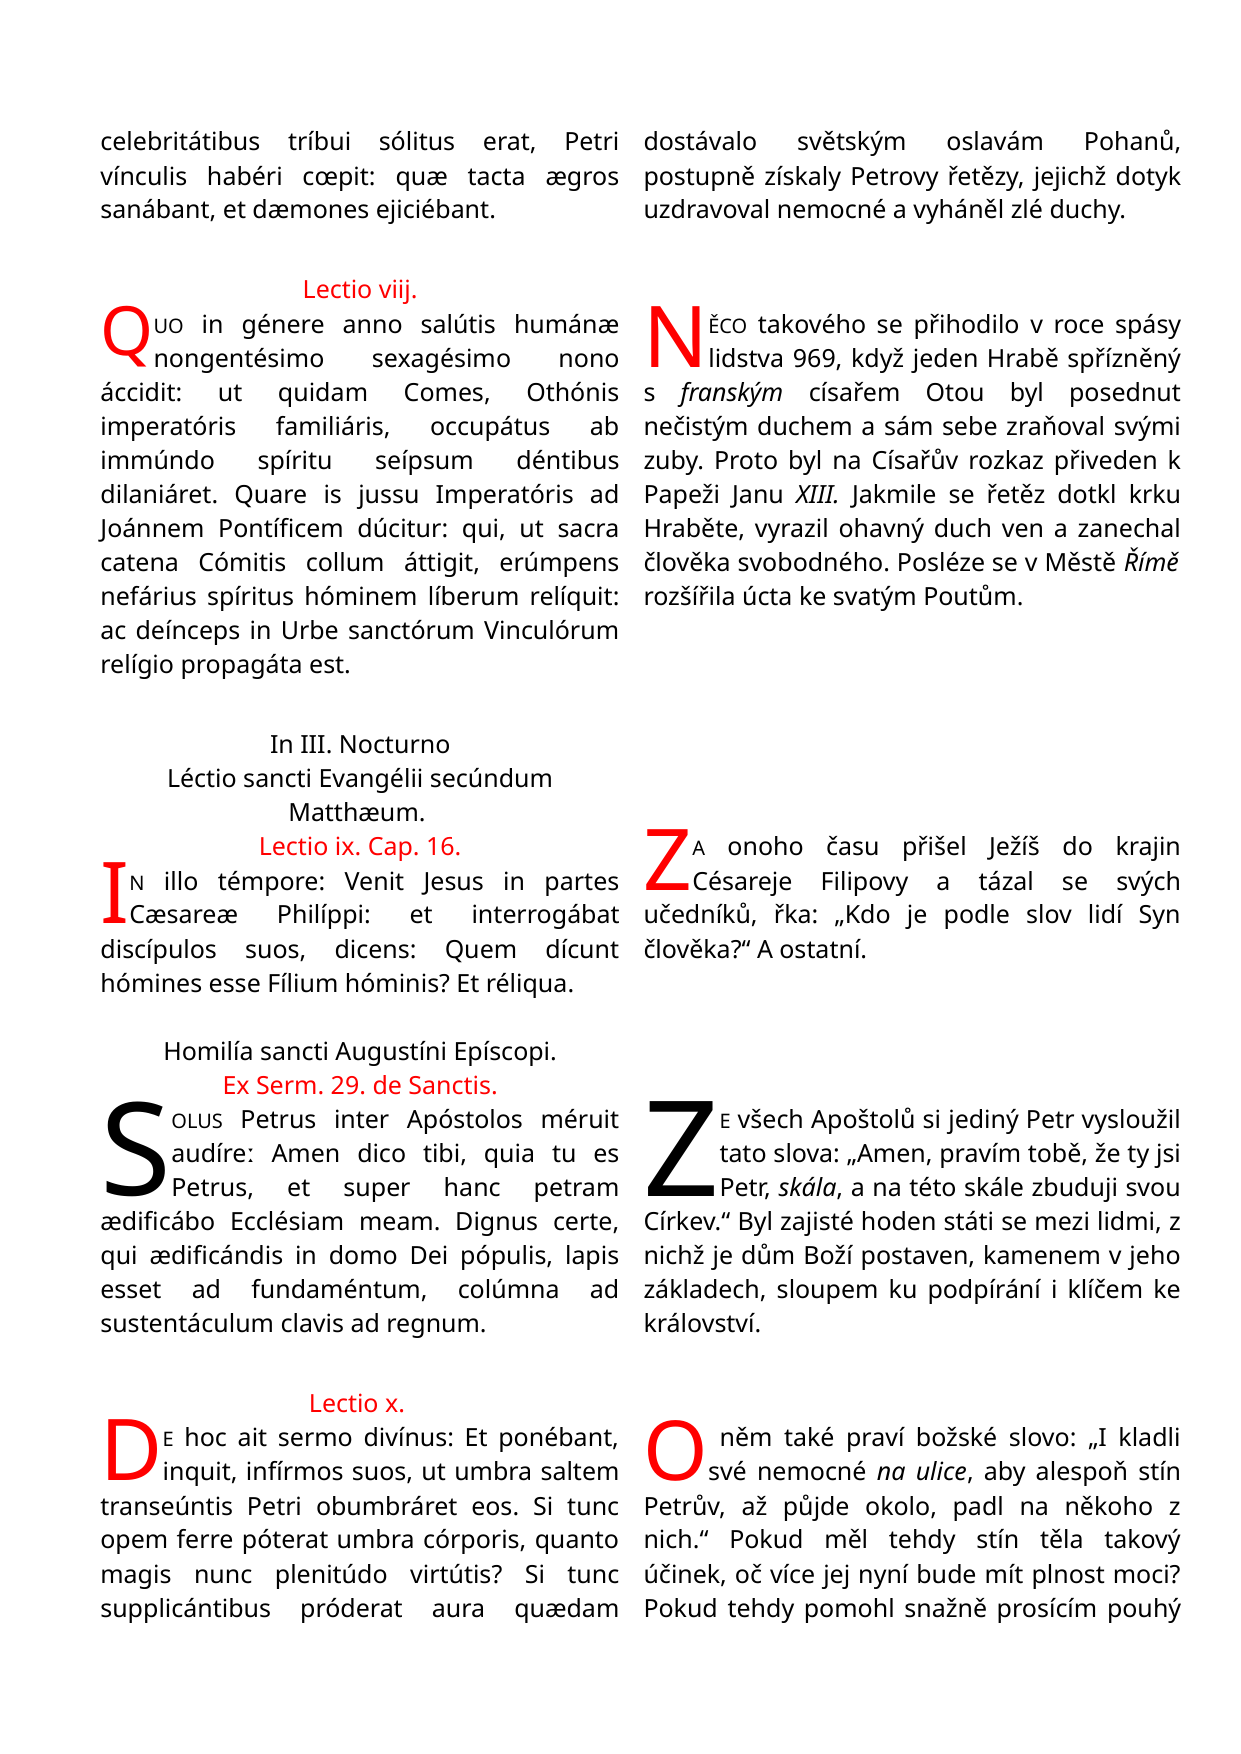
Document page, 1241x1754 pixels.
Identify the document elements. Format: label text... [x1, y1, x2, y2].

table_cell dostávalo světským oslavám Pohanů, postupně získaly Petrovy řetězy, jejichž dotyk uzdravoval nemocné a vyháněl zlé duchy. [631, 118, 1193, 266]
table_cell Lectio viij. Quo in génere anno salútis humánæ nongentésimo sexagésimo nono áccidit: ut quidam Comes, Othónis imperatóris familiáris, occupátus ab immúndo spíritu seípsum déntibus dilaniáret. Quare is jussu Imperatóris ad Joánnem Pontíficem dúcitur: qui, ut sacra catena Cómitis collum áttigit, erúmpens nefárius spíritus hóminem líberum relíquit: ac deínceps in Urbe sanctórum Vinculórum relígio propagáta est. [89, 266, 631, 721]
table_cell Něco takového se přihodilo v roce spásy lidstva 969, když jeden Hrabě spřízněný s franským císařem Otou byl posednut nečistým duchem a sám sebe zraňoval svými zuby. Proto byl na Císařův rozkaz přiveden k Papeži Janu XIII. Jakmile se řetěz dotkl krku Hraběte, vyrazil ohavný duch ven a zanechal člověka svobodného. Posléze se v Městě Římě rozšířila úcta ke svatým Poutům. [631, 266, 1193, 721]
table_cell O něm také praví božské slovo: „I kladli své nemocné na ulice, aby alespoň stín Petrův, až půjde okolo, padl na někoho z nich.“ Pokud měl tehdy stín těla takový účinek, oč více jej nyní bude mít plnost moci? Pokud tehdy pomohl snažně prosícím pouhý [631, 1380, 1193, 1630]
table_cell In III. Nocturno Léctio sancti Evangélii secúndum Matthæum. Lectio ix. Cap. 16. In illo témpore: Venit Jesus in partes Cæsareæ Philíppi: et interrogábat discípulos suos, dicens: Quem dícunt hómines esse Fílium hóminis? Et réliqua. Homilía sancti Augustíni Epíscopi. Ex Serm. 29. de Sanctis. Solus Petrus inter Apóstolos méruit audíreː Amen dico tibi, quia tu es Petrus, et super hanc petram ædificábo Ecclésiam meam. Dignus certe, qui ædificándis in domo Dei pópulis, lapis esset ad fundaméntum, colúmna ad sustentáculum clavis ad regnum. [89, 721, 631, 1380]
table_cell Lectio x. De hoc ait sermo divínus: Et ponébant, inquit, infírmos suos, ut umbra saltem transeúntis Petri obumbráret eos. Si tunc opem ferre póterat umbra córporis, quanto magis nunc plenitúdo virtútis? Si tunc supplicántibus próderat aura quædam [89, 1380, 631, 1630]
table_cell Za onoho času přišel Ježíš do krajin Césareje Filipovy a tázal se svých učedníků, řka: „Kdo je podle slov lidí Syn člověka?“ A ostatní. Ze všech Apoštolů si jediný Petr vysloužil tato slova: „Amen, pravím tobě, že ty jsi Petr, skála, a na této skále zbuduji svou Církev.“ Byl zajisté hoden státi se mezi lidmi, z nichž je dům Boží postaven, kamenem v jeho základech, sloupem ku podpírání i klíčem ke království. [631, 721, 1193, 1380]
table_cell celebritátibus tríbui sólitus erat, Petri vínculis habéri cœpit: quæ tacta ægros sanábant, et dæmones ejiciébant. [89, 118, 631, 266]
